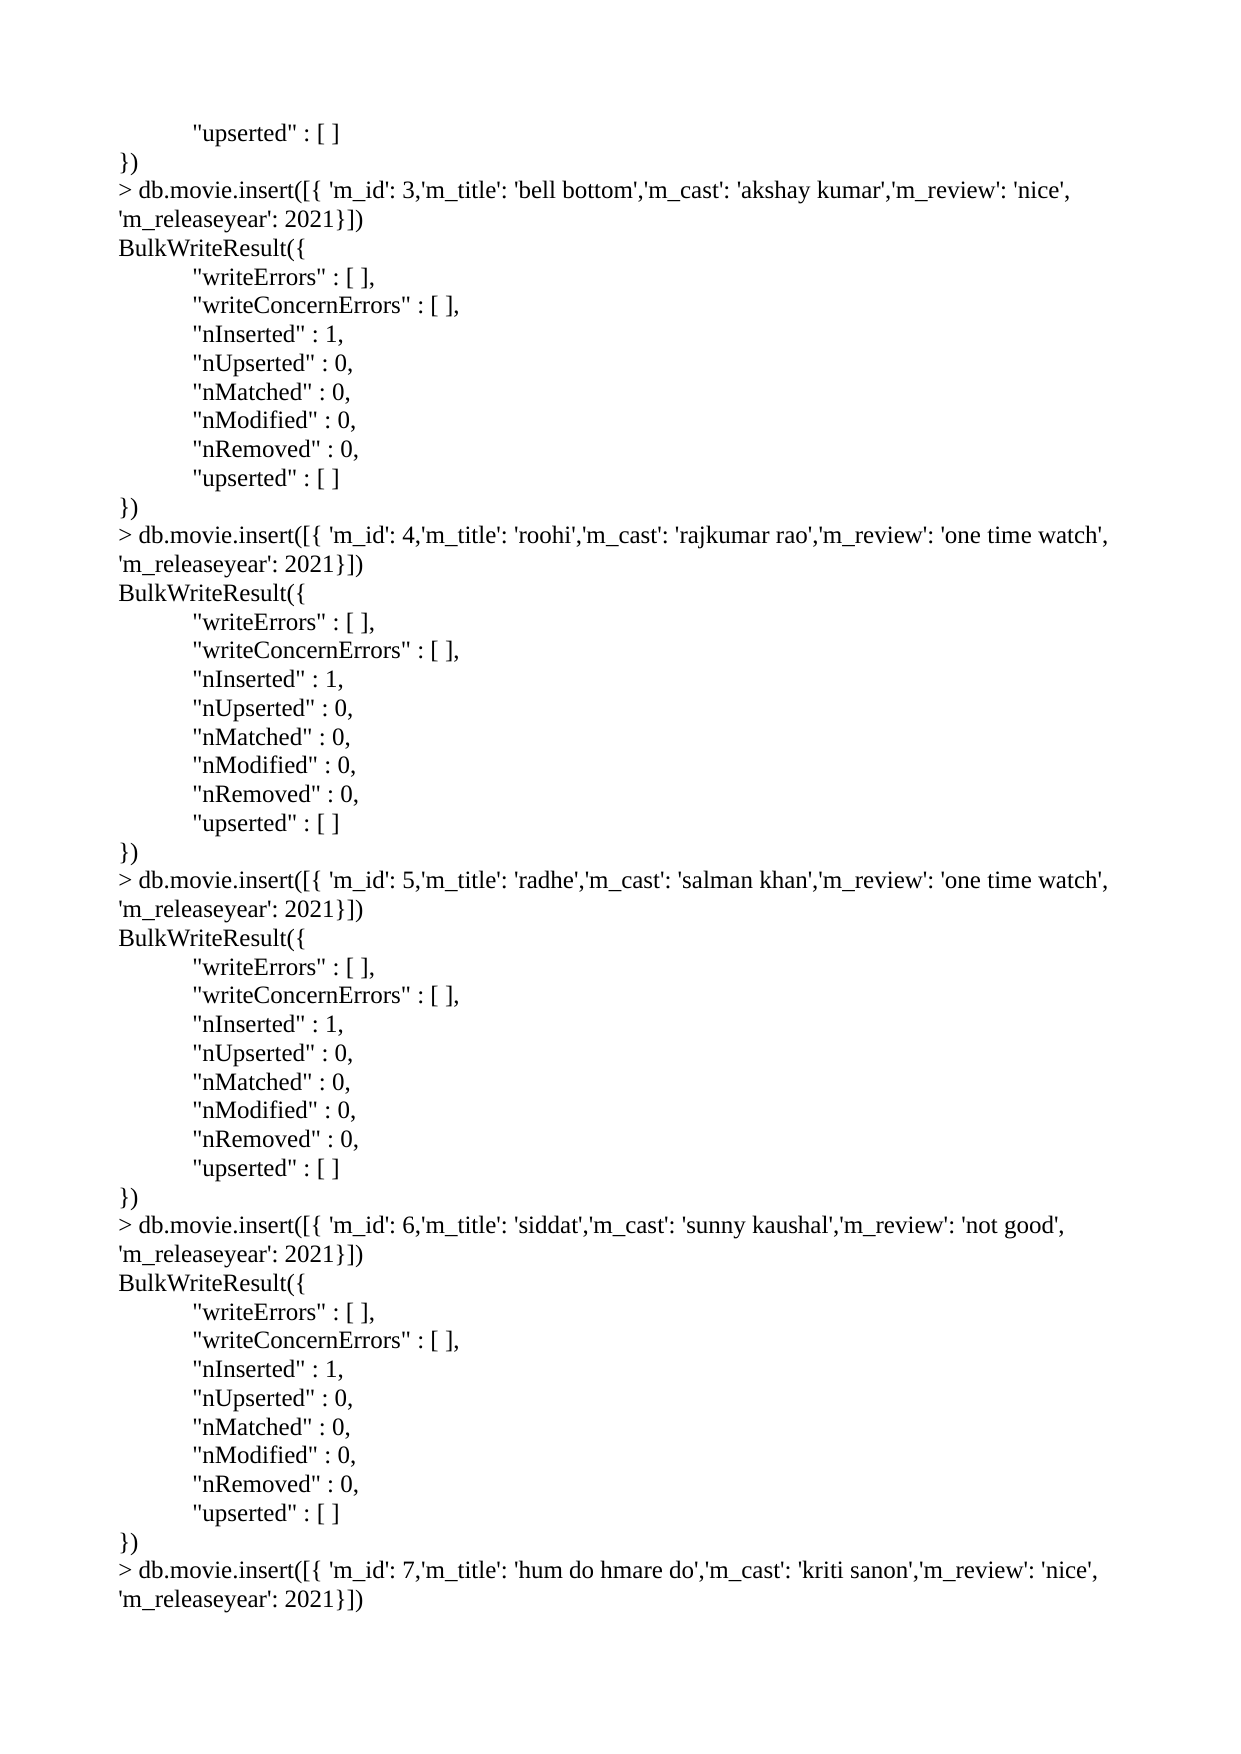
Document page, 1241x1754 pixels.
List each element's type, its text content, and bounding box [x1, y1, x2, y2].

text "writeErrors" : [ ], [118, 952, 1122, 981]
text "nUpserted" : 0, [118, 348, 1122, 377]
text "nRemoved" : 0, [118, 434, 1122, 463]
text BulkWriteResult({ [118, 1268, 1122, 1297]
text "nInserted" : 1, [118, 1009, 1122, 1038]
text "nRemoved" : 0, [118, 1469, 1122, 1498]
text "nMatched" : 0, [118, 1412, 1122, 1441]
text }) [118, 492, 1122, 521]
text "nUpserted" : 0, [118, 1383, 1122, 1412]
text "nInserted" : 1, [118, 1354, 1122, 1383]
text "nUpserted" : 0, [118, 693, 1122, 722]
text "upserted" : [ ] [118, 808, 1122, 837]
text > db.movie.insert([{ 'm_id': 7,'m_title': 'hum do hmare do','m_cast': 'kriti sanon','m_review': 'nice', 'm_releaseyear': 2021}]) [118, 1556, 1122, 1613]
text "writeConcernErrors" : [ ], [118, 636, 1122, 664]
text }) [118, 837, 1122, 866]
text BulkWriteResult({ [118, 578, 1122, 607]
text "nMatched" : 0, [118, 1067, 1122, 1096]
text "upserted" : [ ] [118, 1153, 1122, 1182]
text }) [118, 1527, 1122, 1556]
text "nModified" : 0, [118, 751, 1122, 779]
text "writeErrors" : [ ], [118, 607, 1122, 636]
text }) [118, 1182, 1122, 1211]
text "nMatched" : 0, [118, 377, 1122, 406]
text "writeConcernErrors" : [ ], [118, 1326, 1122, 1354]
text "upserted" : [ ] [118, 463, 1122, 492]
text "nMatched" : 0, [118, 722, 1122, 751]
text "upserted" : [ ] [118, 118, 1122, 147]
text "nModified" : 0, [118, 1441, 1122, 1469]
text }) [118, 147, 1122, 176]
text > db.movie.insert([{ 'm_id': 4,'m_title': 'roohi','m_cast': 'rajkumar rao','m_review': 'one time watch', 'm_releaseyear': 2021}]) [118, 521, 1122, 578]
text > db.movie.insert([{ 'm_id': 6,'m_title': 'siddat','m_cast': 'sunny kaushal','m_review': 'not good', 'm_releaseyear': 2021}]) [118, 1211, 1122, 1268]
text "nInserted" : 1, [118, 319, 1122, 348]
text "writeErrors" : [ ], [118, 1297, 1122, 1326]
text "writeErrors" : [ ], [118, 262, 1122, 291]
text "writeConcernErrors" : [ ], [118, 291, 1122, 319]
text "nRemoved" : 0, [118, 1124, 1122, 1153]
text "nModified" : 0, [118, 1096, 1122, 1124]
text "nModified" : 0, [118, 406, 1122, 434]
text > db.movie.insert([{ 'm_id': 5,'m_title': 'radhe','m_cast': 'salman khan','m_review': 'one time watch', 'm_releaseyear': 2021}]) [118, 866, 1122, 923]
text "nInserted" : 1, [118, 664, 1122, 693]
text "nUpserted" : 0, [118, 1038, 1122, 1067]
text BulkWriteResult({ [118, 233, 1122, 262]
text "upserted" : [ ] [118, 1498, 1122, 1527]
text "nRemoved" : 0, [118, 779, 1122, 808]
text > db.movie.insert([{ 'm_id': 3,'m_title': 'bell bottom','m_cast': 'akshay kumar','m_review': 'nice', 'm_releaseyear': 2021}]) [118, 176, 1122, 233]
text BulkWriteResult({ [118, 923, 1122, 952]
text "writeConcernErrors" : [ ], [118, 981, 1122, 1009]
